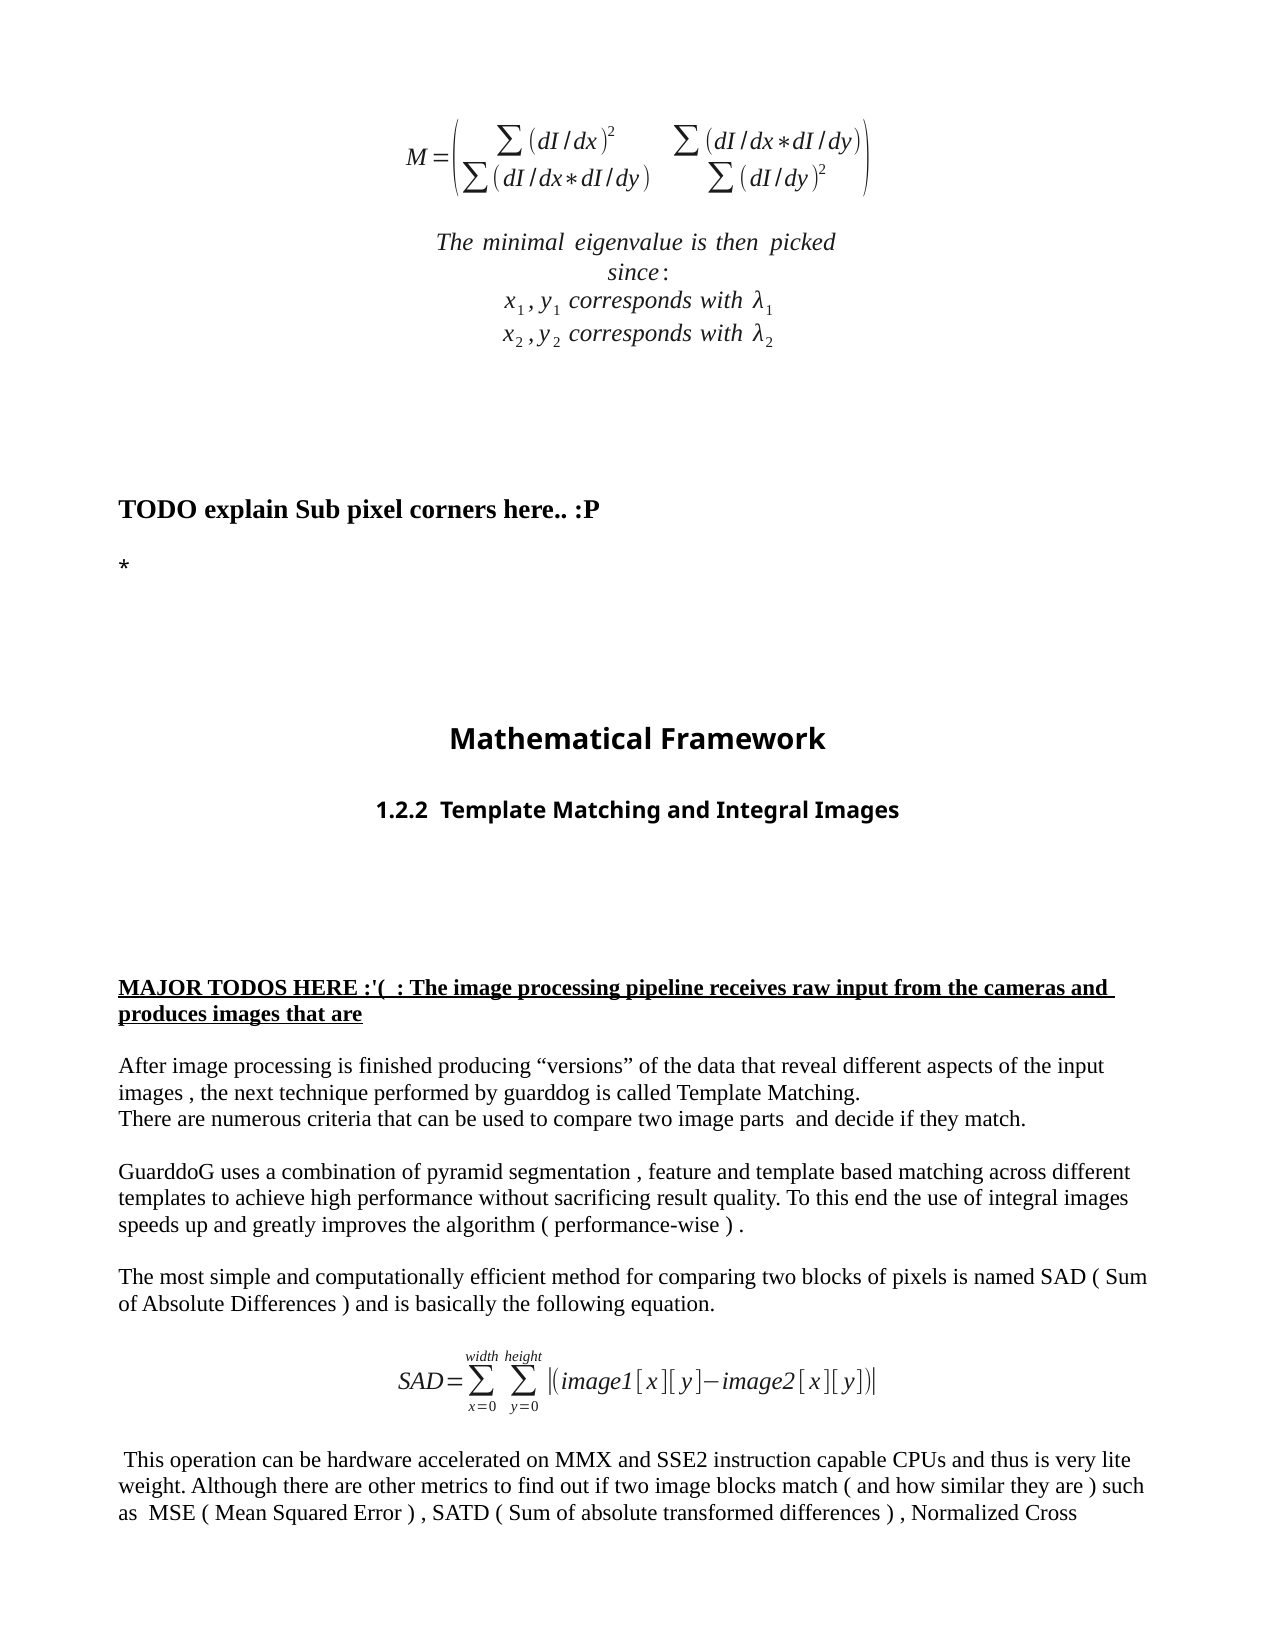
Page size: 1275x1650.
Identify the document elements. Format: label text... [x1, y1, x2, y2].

text TODO explain Sub pixel corners here.. :P [118, 494, 1157, 525]
text The most simple and computationally efficient method for comparing two blocks of pixels is named SAD ( Sum of Absolute Differences ) and is basically the following equation. [118, 1263, 1157, 1316]
text GuarddoG uses a combination of pyramid segmentation , feature and template based matching across different templates to achieve high performance without sacrificing result quality. To this end the use of integral images speeds up and greatly improves the algorithm ( performance-wise ) . [118, 1158, 1157, 1237]
text MAJOR TODOS HERE :'( : The image processing pipeline receives raw input from the cameras and produces images that are [118, 973, 1157, 1026]
text Mathematical Framework [118, 718, 1157, 758]
text There are numerous criteria that can be used to compare two image parts and decide if they match. [118, 1105, 1157, 1132]
text * [118, 553, 1157, 582]
text 1.2.2 Template Matching and Integral Images [118, 794, 1157, 826]
text This operation can be hardware accelerated on MMX and SSE2 instruction capable CPUs and thus is very lite weight. Although there are other metrics to find out if two image blocks match ( and how similar they are ) such as MSE ( Mean Squared Error ) , SATD ( Sum of absolute transformed differences ) , Normalized Cross [118, 1446, 1157, 1525]
text After image processing is finished producing “versions” of the data that reveal different aspects of the input images , the next technique performed by guarddog is called Template Matching. [118, 1053, 1157, 1105]
